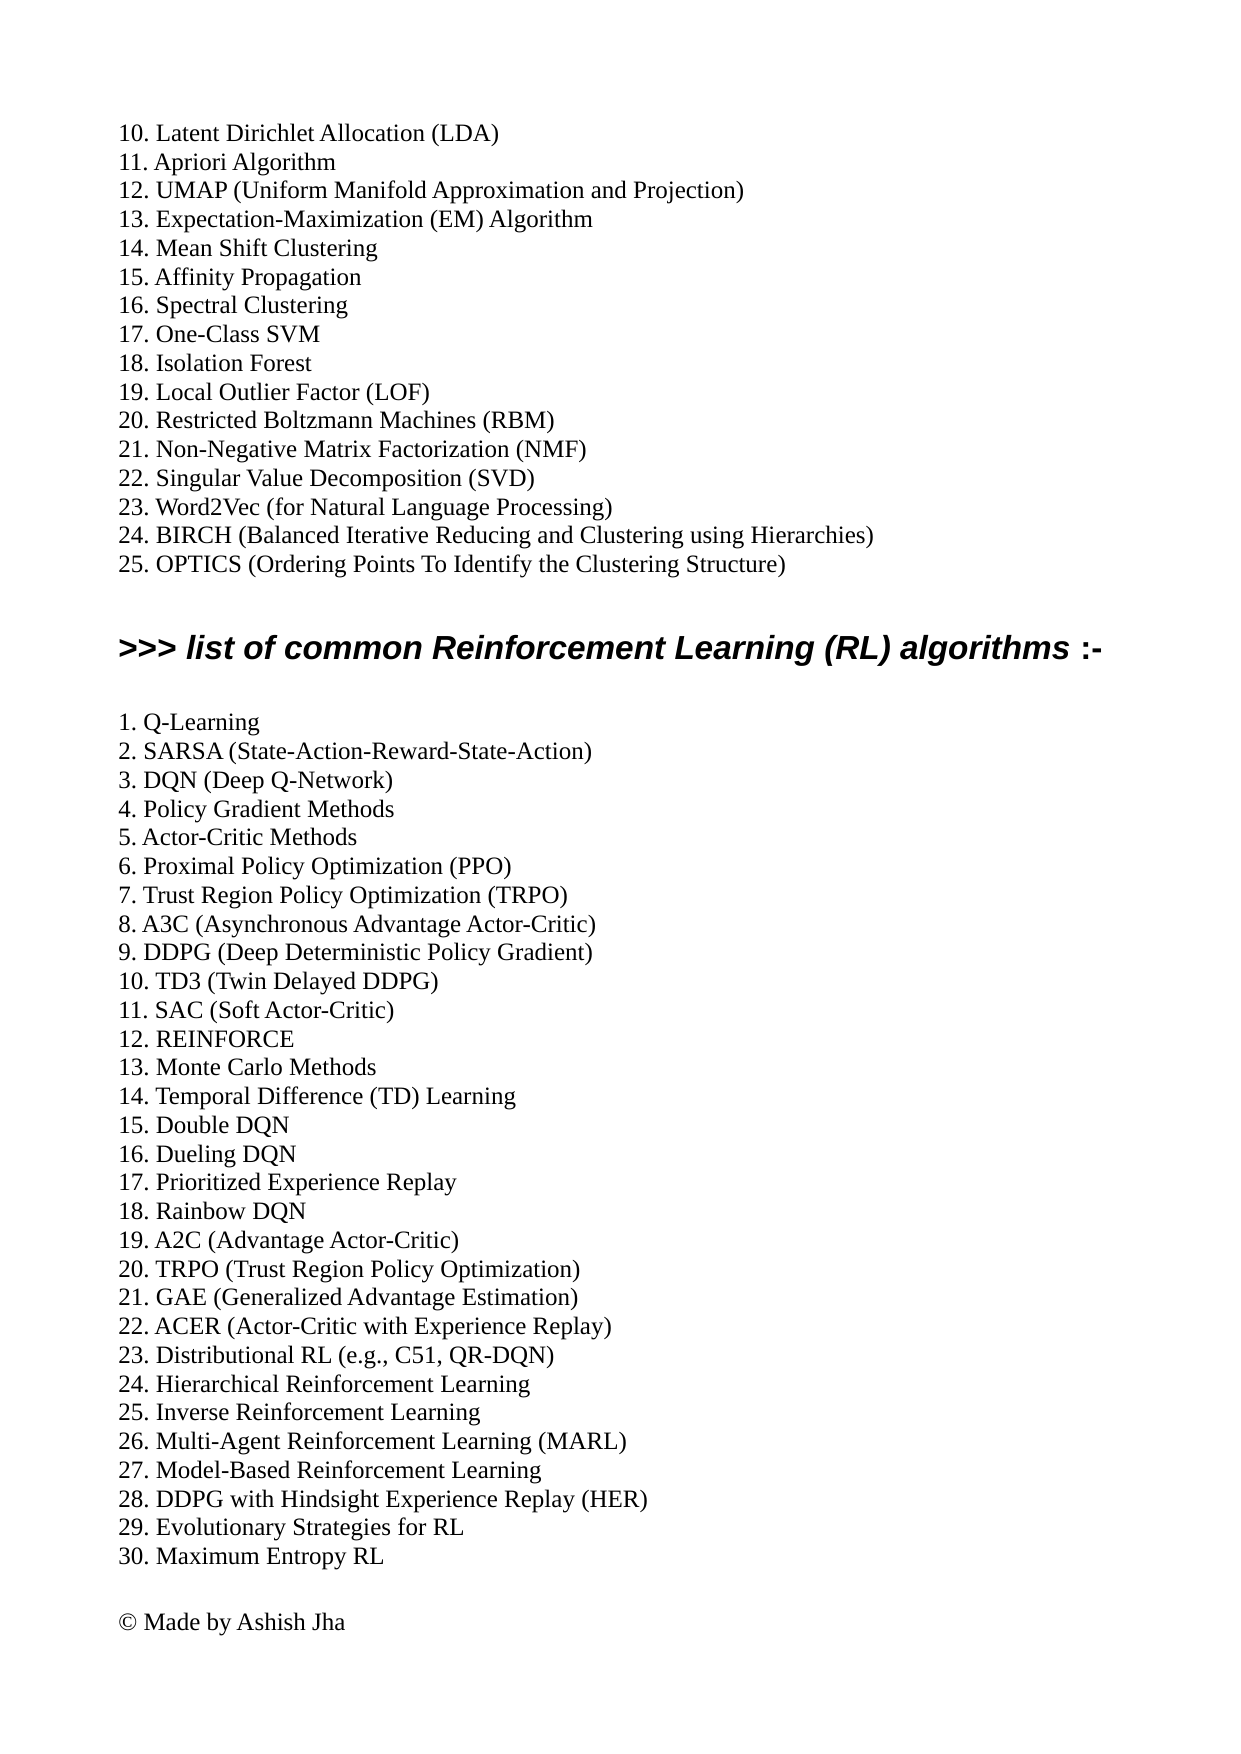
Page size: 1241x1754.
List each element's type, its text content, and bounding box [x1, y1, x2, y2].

text 14. Mean Shift Clustering [118, 233, 1122, 262]
text 29. Evolutionary Strategies for RL [118, 1512, 1122, 1541]
text 17. One-Class SVM [118, 319, 1122, 348]
text 6. Proximal Policy Optimization (PPO) [118, 851, 1122, 880]
text 10. Latent Dirichlet Allocation (LDA) [118, 118, 1122, 147]
text 25. Inverse Reinforcement Learning [118, 1397, 1122, 1426]
text 20. TRPO (Trust Region Policy Optimization) [118, 1254, 1122, 1282]
text 25. OPTICS (Ordering Points To Identify the Clustering Structure) [118, 549, 1122, 578]
subtitle >>> list of common Reinforcement Learning (RL) algorithms :- [118, 628, 1122, 666]
text 19. Local Outlier Factor (LOF) [118, 377, 1122, 406]
text 12. UMAP (Uniform Manifold Approximation and Projection) [118, 176, 1122, 204]
text 21. Non-Negative Matrix Factorization (NMF) [118, 434, 1122, 463]
text 22. ACER (Actor-Critic with Experience Replay) [118, 1311, 1122, 1340]
text 14. Temporal Difference (TD) Learning [118, 1081, 1122, 1110]
text 13. Expectation-Maximization (EM) Algorithm [118, 204, 1122, 233]
text 16. Spectral Clustering [118, 291, 1122, 319]
text 10. TD3 (Twin Delayed DDPG) [118, 966, 1122, 995]
text 22. Singular Value Decomposition (SVD) [118, 463, 1122, 492]
text 7. Trust Region Policy Optimization (TRPO) [118, 880, 1122, 909]
text 1. Q-Learning [118, 707, 1122, 736]
text 3. DQN (Deep Q-Network) [118, 765, 1122, 794]
text 5. Actor-Critic Methods [118, 822, 1122, 851]
text 24. Hierarchical Reinforcement Learning [118, 1369, 1122, 1397]
text 23. Distributional RL (e.g., C51, QR-DQN) [118, 1340, 1122, 1369]
text 24. BIRCH (Balanced Iterative Reducing and Clustering using Hierarchies) [118, 521, 1122, 549]
text 28. DDPG with Hindsight Experience Replay (HER) [118, 1484, 1122, 1512]
text 18. Rainbow DQN [118, 1196, 1122, 1225]
text 13. Monte Carlo Methods [118, 1052, 1122, 1081]
text 16. Dueling DQN [118, 1139, 1122, 1167]
text 15. Double DQN [118, 1110, 1122, 1139]
text 18. Isolation Forest [118, 348, 1122, 377]
text 27. Model-Based Reinforcement Learning [118, 1455, 1122, 1484]
text 17. Prioritized Experience Replay [118, 1167, 1122, 1196]
text 2. SARSA (State-Action-Reward-State-Action) [118, 736, 1122, 765]
text 30. Maximum Entropy RL [118, 1541, 1122, 1570]
text 9. DDPG (Deep Deterministic Policy Gradient) [118, 937, 1122, 966]
text 15. Affinity Propagation [118, 262, 1122, 291]
text 19. A2C (Advantage Actor-Critic) [118, 1225, 1122, 1254]
text 21. GAE (Generalized Advantage Estimation) [118, 1282, 1122, 1311]
text 11. SAC (Soft Actor-Critic) [118, 995, 1122, 1024]
text 8. A3C (Asynchronous Advantage Actor-Critic) [118, 909, 1122, 937]
text 12. REINFORCE [118, 1024, 1122, 1052]
text 20. Restricted Boltzmann Machines (RBM) [118, 406, 1122, 434]
text 26. Multi-Agent Reinforcement Learning (MARL) [118, 1426, 1122, 1455]
text 4. Policy Gradient Methods [118, 794, 1122, 822]
text 11. Apriori Algorithm [118, 147, 1122, 176]
text 23. Word2Vec (for Natural Language Processing) [118, 492, 1122, 521]
